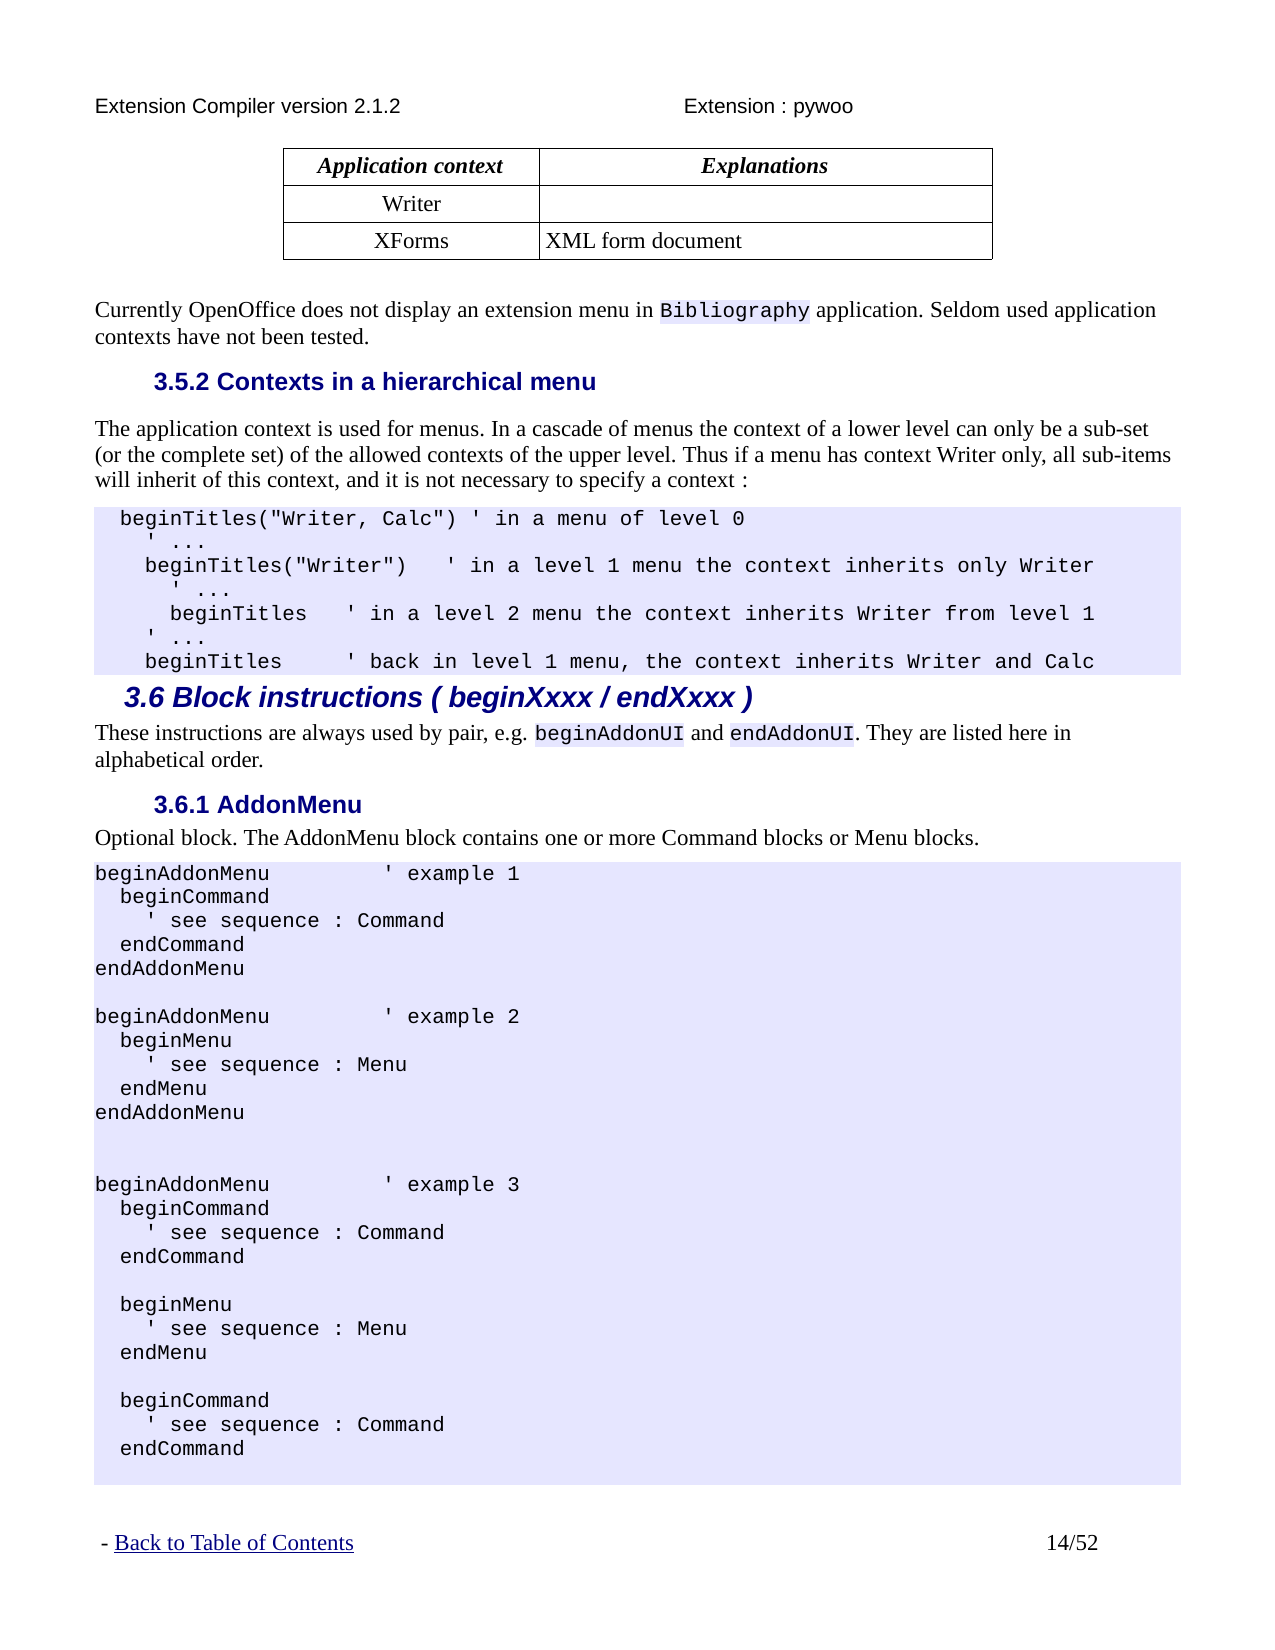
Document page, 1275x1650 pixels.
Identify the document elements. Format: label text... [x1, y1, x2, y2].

subtitle Block instructions ( beginXxxx / endXxxx ) [124, 681, 1181, 714]
text beginTitles("Writer, Calc") ' in a menu of level 0 [94, 507, 1181, 531]
text endCommand [94, 1246, 1181, 1270]
text ' see sequence : Command [94, 910, 1181, 934]
subtitle AddonMenu [153, 791, 1181, 818]
text ' see sequence : Command [94, 1222, 1181, 1246]
text endMenu [94, 1078, 1181, 1102]
text Optional block. The AddonMenu block contains one or more Command blocks or Menu blocks. [94, 824, 1181, 850]
text beginAddonMenu ' example 1 [94, 862, 1181, 886]
subtitle Contexts in a hierarchical menu [153, 368, 1181, 396]
table_header Explanations [540, 149, 992, 184]
text Currently OpenOffice does not display an extension menu in Bibliography application. Seldom used application contexts have not been tested. [94, 297, 1181, 349]
text These instructions are always used by pair, e.g. beginAddonUI and endAddonUI. They are listed here in alphabetical order. [94, 719, 1181, 772]
text The application context is used for menus. In a cascade of menus the context of a lower level can only be a sub-set (or the complete set) of the allowed contexts of the upper level. Thus if a menu has context Writer only, all sub-items will inherit of this context, and it is not necessary to specify a context : [94, 416, 1181, 493]
table_header Application context [284, 149, 539, 184]
table_cell Writer [284, 186, 539, 222]
table_cell XForms [284, 223, 539, 259]
text beginAddonMenu ' example 3 [94, 1174, 1181, 1198]
text ' see sequence : Menu [94, 1318, 1181, 1342]
text ' ... [94, 579, 1181, 603]
text ' ... [94, 627, 1181, 651]
text endCommand [94, 1437, 1181, 1461]
text endAddonMenu [94, 958, 1181, 982]
text beginMenu [94, 1030, 1181, 1054]
text beginCommand [94, 1389, 1181, 1413]
text beginCommand [94, 886, 1181, 910]
text ' see sequence : Menu [94, 1054, 1181, 1078]
text ' see sequence : Command [94, 1413, 1181, 1437]
table_cell [540, 186, 992, 222]
text beginMenu [94, 1294, 1181, 1318]
text endCommand [94, 934, 1181, 958]
table_cell XML form document [540, 223, 992, 259]
text endMenu [94, 1342, 1181, 1366]
text beginTitles ' in a level 2 menu the context inherits Writer from level 1 [94, 603, 1181, 627]
text beginTitles("Writer") ' in a level 1 menu the context inherits only Writer [94, 555, 1181, 579]
text endAddonMenu [94, 1102, 1181, 1126]
text beginCommand [94, 1198, 1181, 1222]
text ' ... [94, 531, 1181, 555]
text beginTitles ' back in level 1 menu, the context inherits Writer and Calc [94, 651, 1181, 675]
text beginAddonMenu ' example 2 [94, 1006, 1181, 1030]
